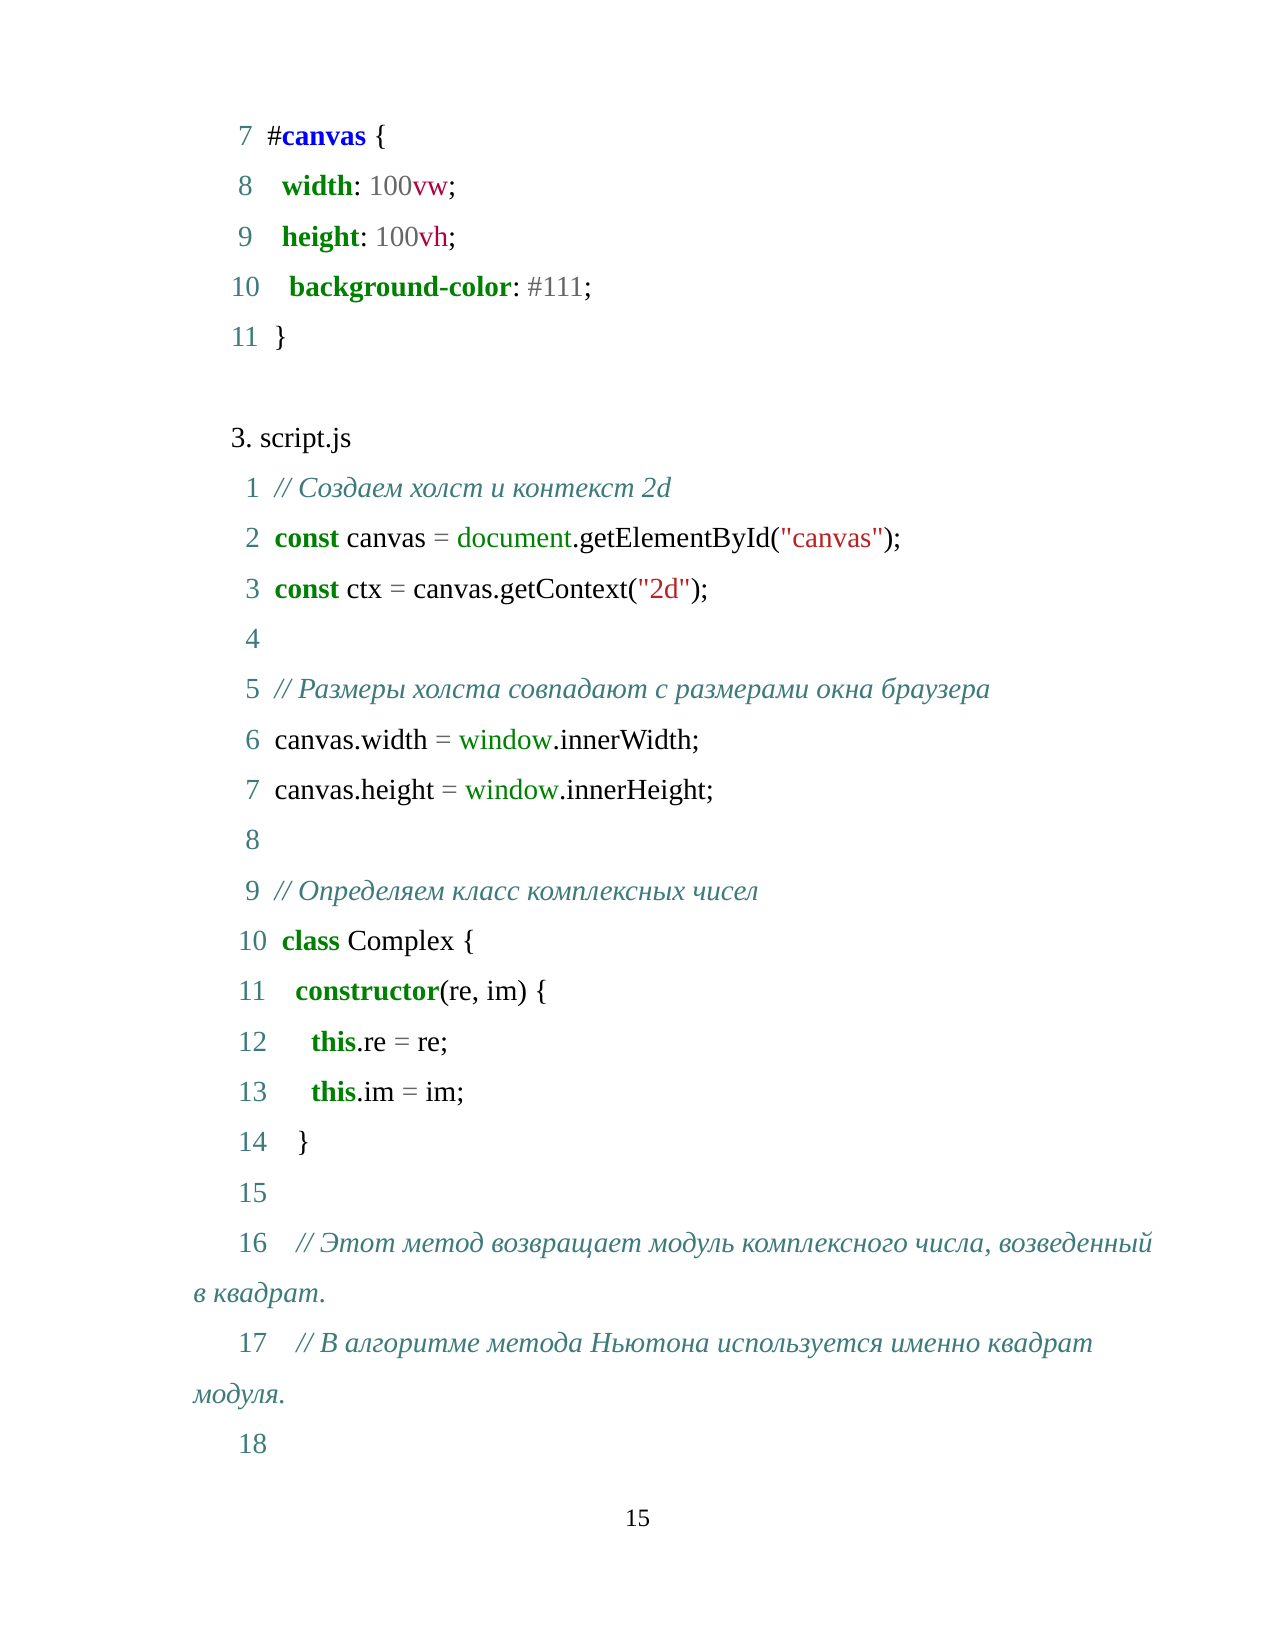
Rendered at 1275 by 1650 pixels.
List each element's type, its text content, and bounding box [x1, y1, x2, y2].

text 10 class Complex { [193, 923, 1157, 957]
text 3 const ctx = canvas.getContext("2d"); [193, 571, 1157, 604]
text 6 canvas.width = window.innerWidth; [193, 722, 1157, 755]
text 11 } [193, 319, 1157, 353]
text 5 // Размеры холста совпадают с размерами окна браузера [193, 672, 1157, 705]
text 4 [193, 621, 1157, 655]
text 16 // Этот метод возвращает модуль комплексного числа, возведенный в квадрат. [193, 1225, 1157, 1309]
text 9 height: 100vh; [193, 219, 1157, 252]
text 12 this.re = re; [193, 1024, 1157, 1057]
text 7 #canvas { [193, 118, 1157, 152]
text 17 // В алгоритме метода Ньютона используется именно квадрат модуля. [193, 1326, 1157, 1409]
text 8 width: 100vw; [193, 168, 1157, 202]
text 7 canvas.height = window.innerHeight; [193, 772, 1157, 806]
text 14 } [193, 1124, 1157, 1158]
text 10 background-color: #111; [193, 269, 1157, 303]
text 1 // Создаем холст и контекст 2d [193, 470, 1157, 504]
text 13 this.im = im; [193, 1074, 1157, 1108]
text 11 constructor(re, im) { [193, 973, 1157, 1007]
text 9 // Определяем класс комплексных чисел [193, 873, 1157, 906]
text 18 [193, 1426, 1157, 1460]
text 15 [193, 1175, 1157, 1208]
text 2 const canvas = document.getElementById("canvas"); [193, 521, 1157, 554]
text 8 [193, 822, 1157, 856]
text 3. script.js [193, 420, 1157, 453]
